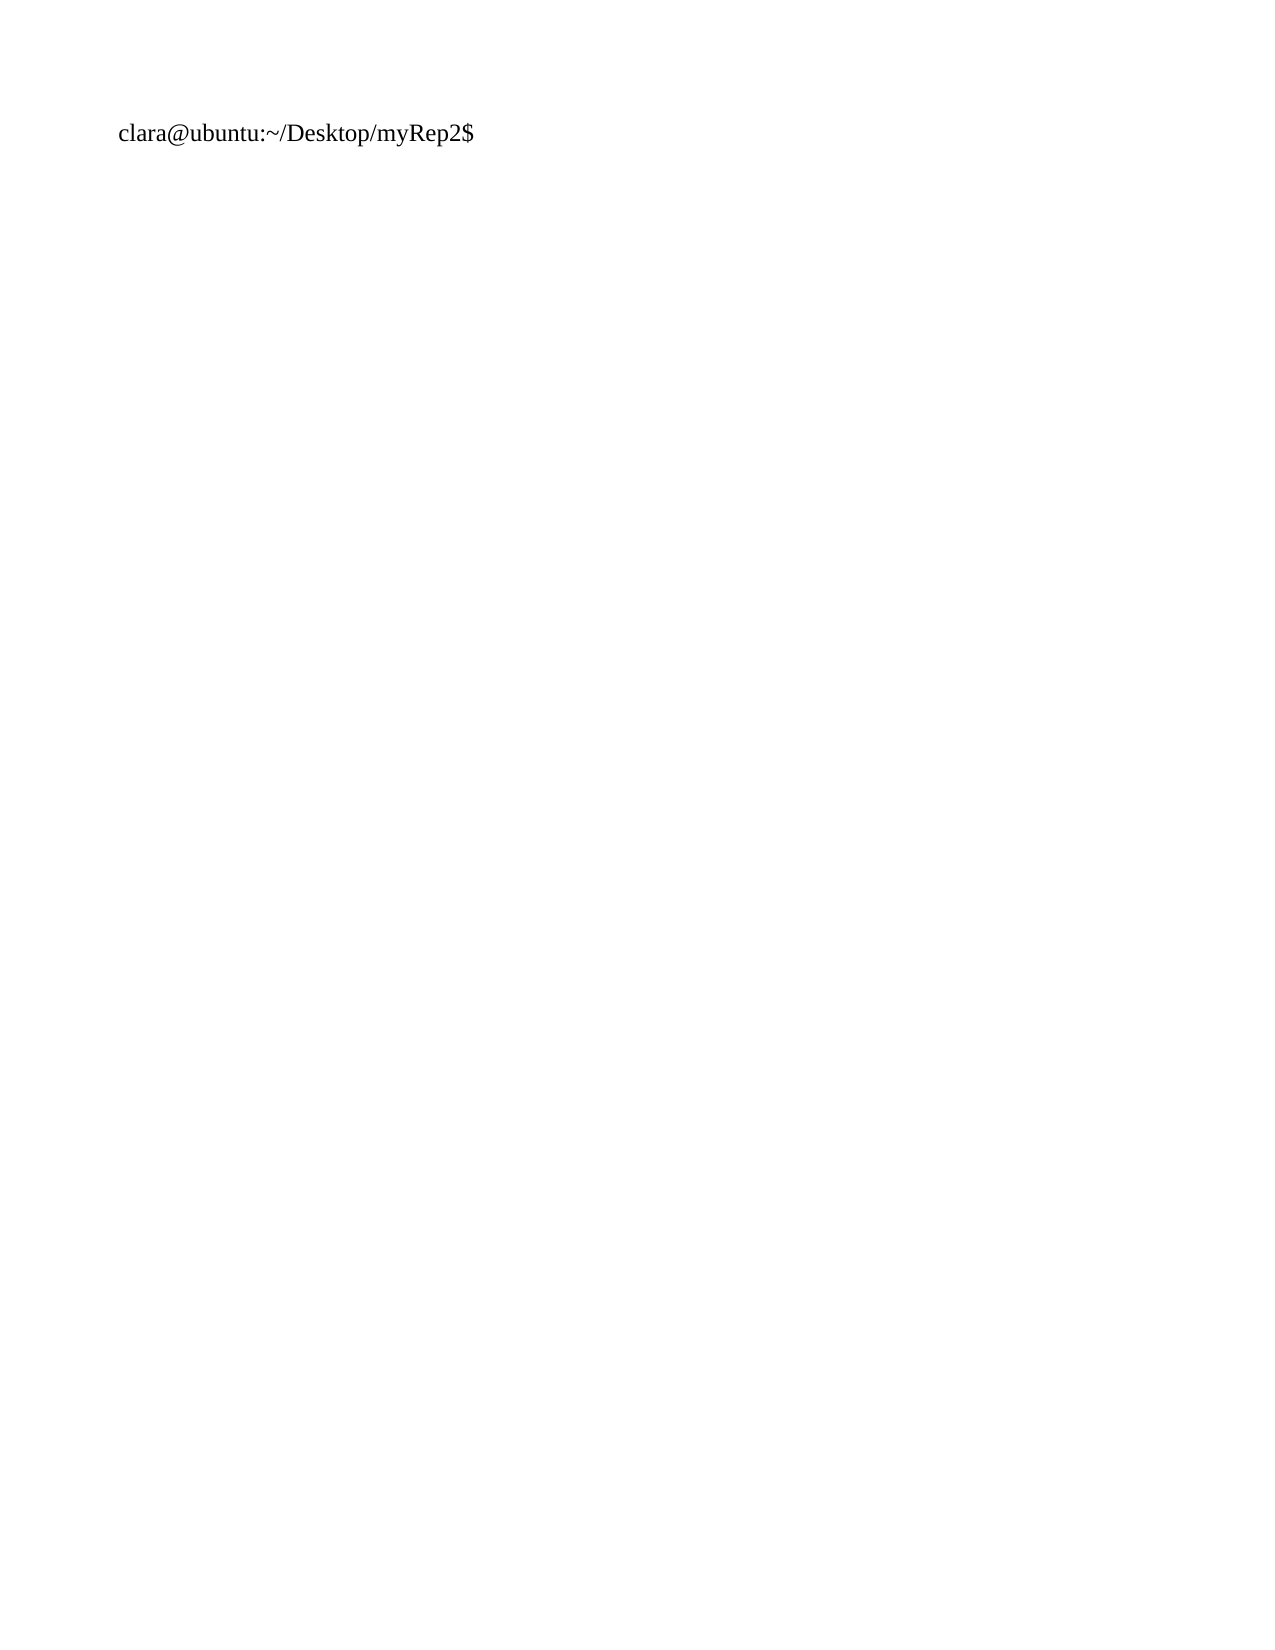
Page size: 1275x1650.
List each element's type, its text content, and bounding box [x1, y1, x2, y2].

text clara@ubuntu:~/Desktop/myRep2$ [118, 118, 1157, 147]
